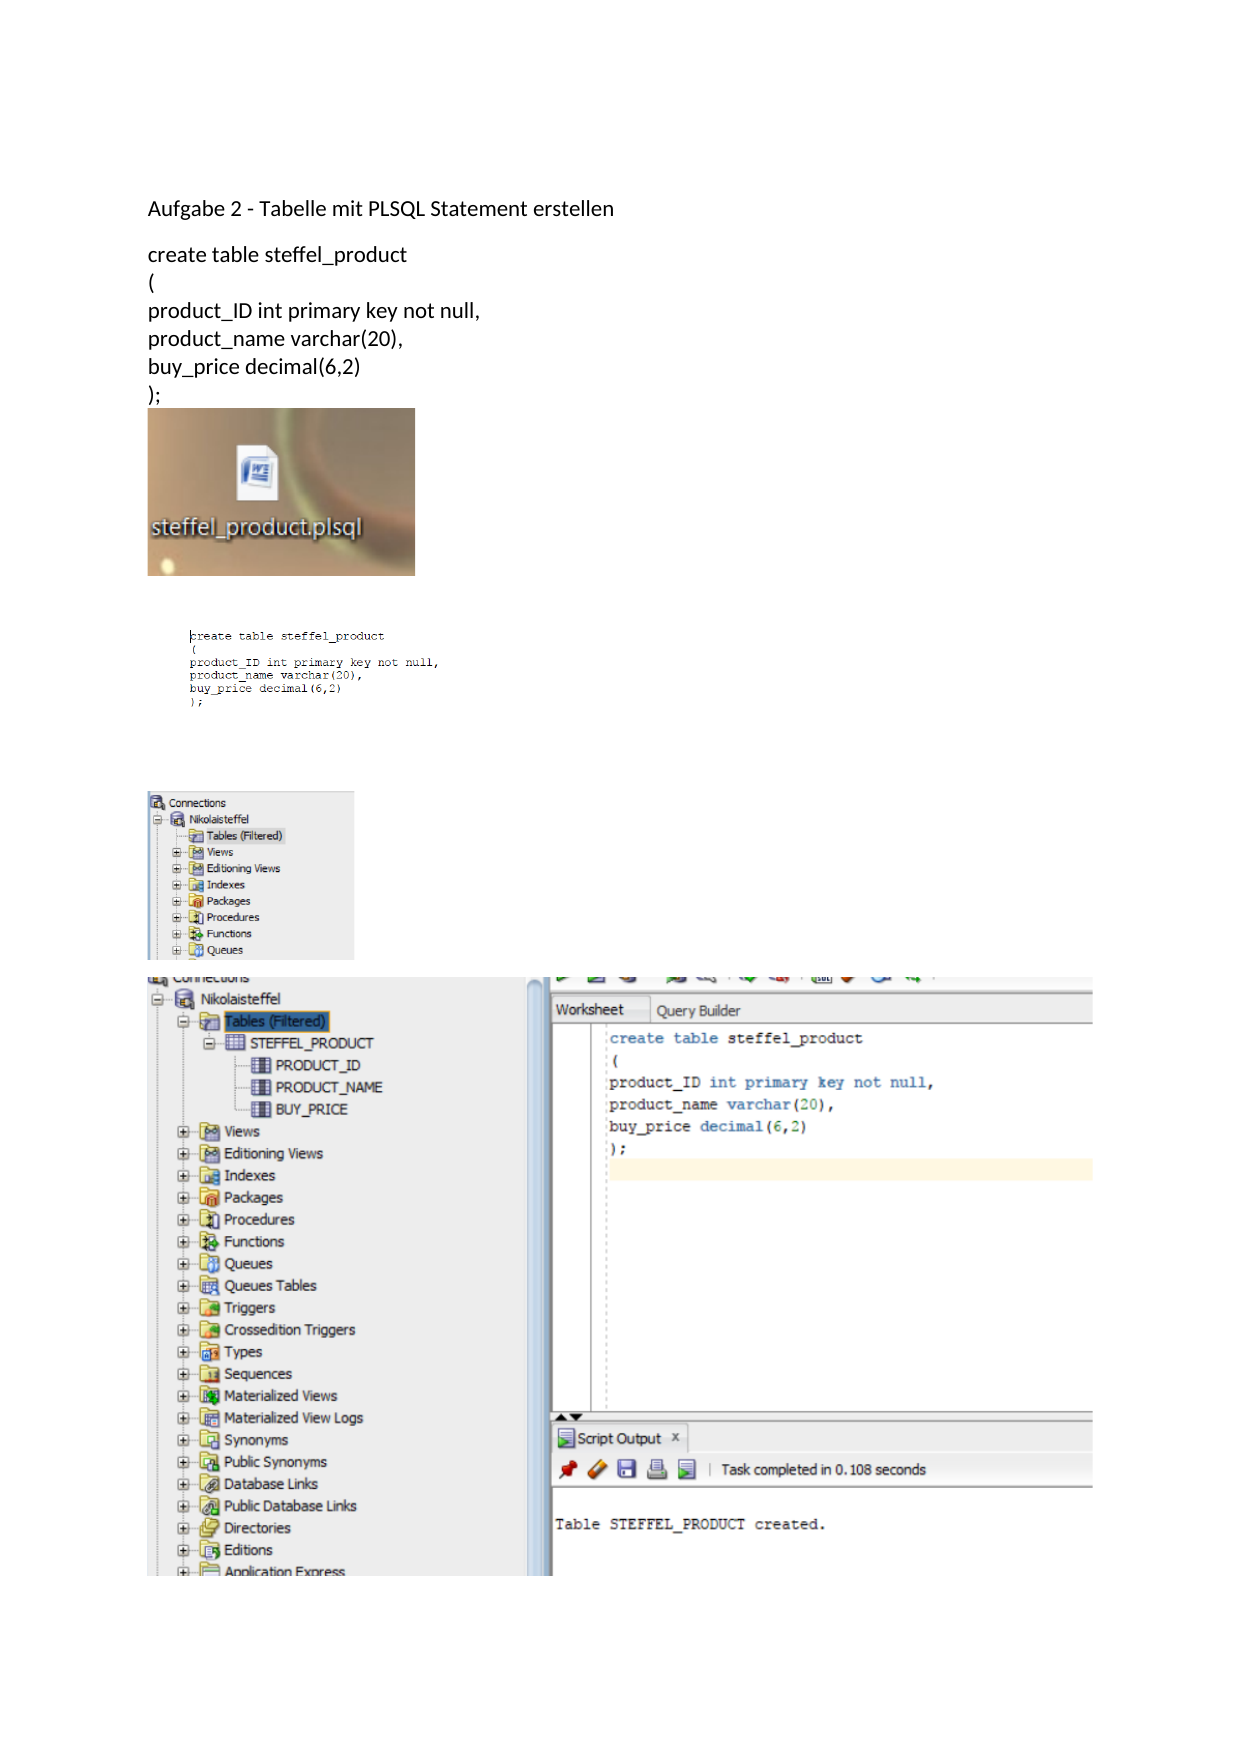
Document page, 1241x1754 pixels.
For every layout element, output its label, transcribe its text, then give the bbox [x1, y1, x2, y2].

text create table steffel_product [148, 240, 1093, 268]
text Aufgabe 2 - Tabelle mit PLSQL Statement erstellen [148, 194, 1093, 222]
text product_name varchar(20), [148, 324, 1093, 352]
text ); [148, 380, 1093, 408]
text buy_price decimal(6,2) [148, 352, 1093, 380]
text product_ID int primary key not null, [148, 296, 1093, 324]
text ( [148, 268, 1093, 296]
